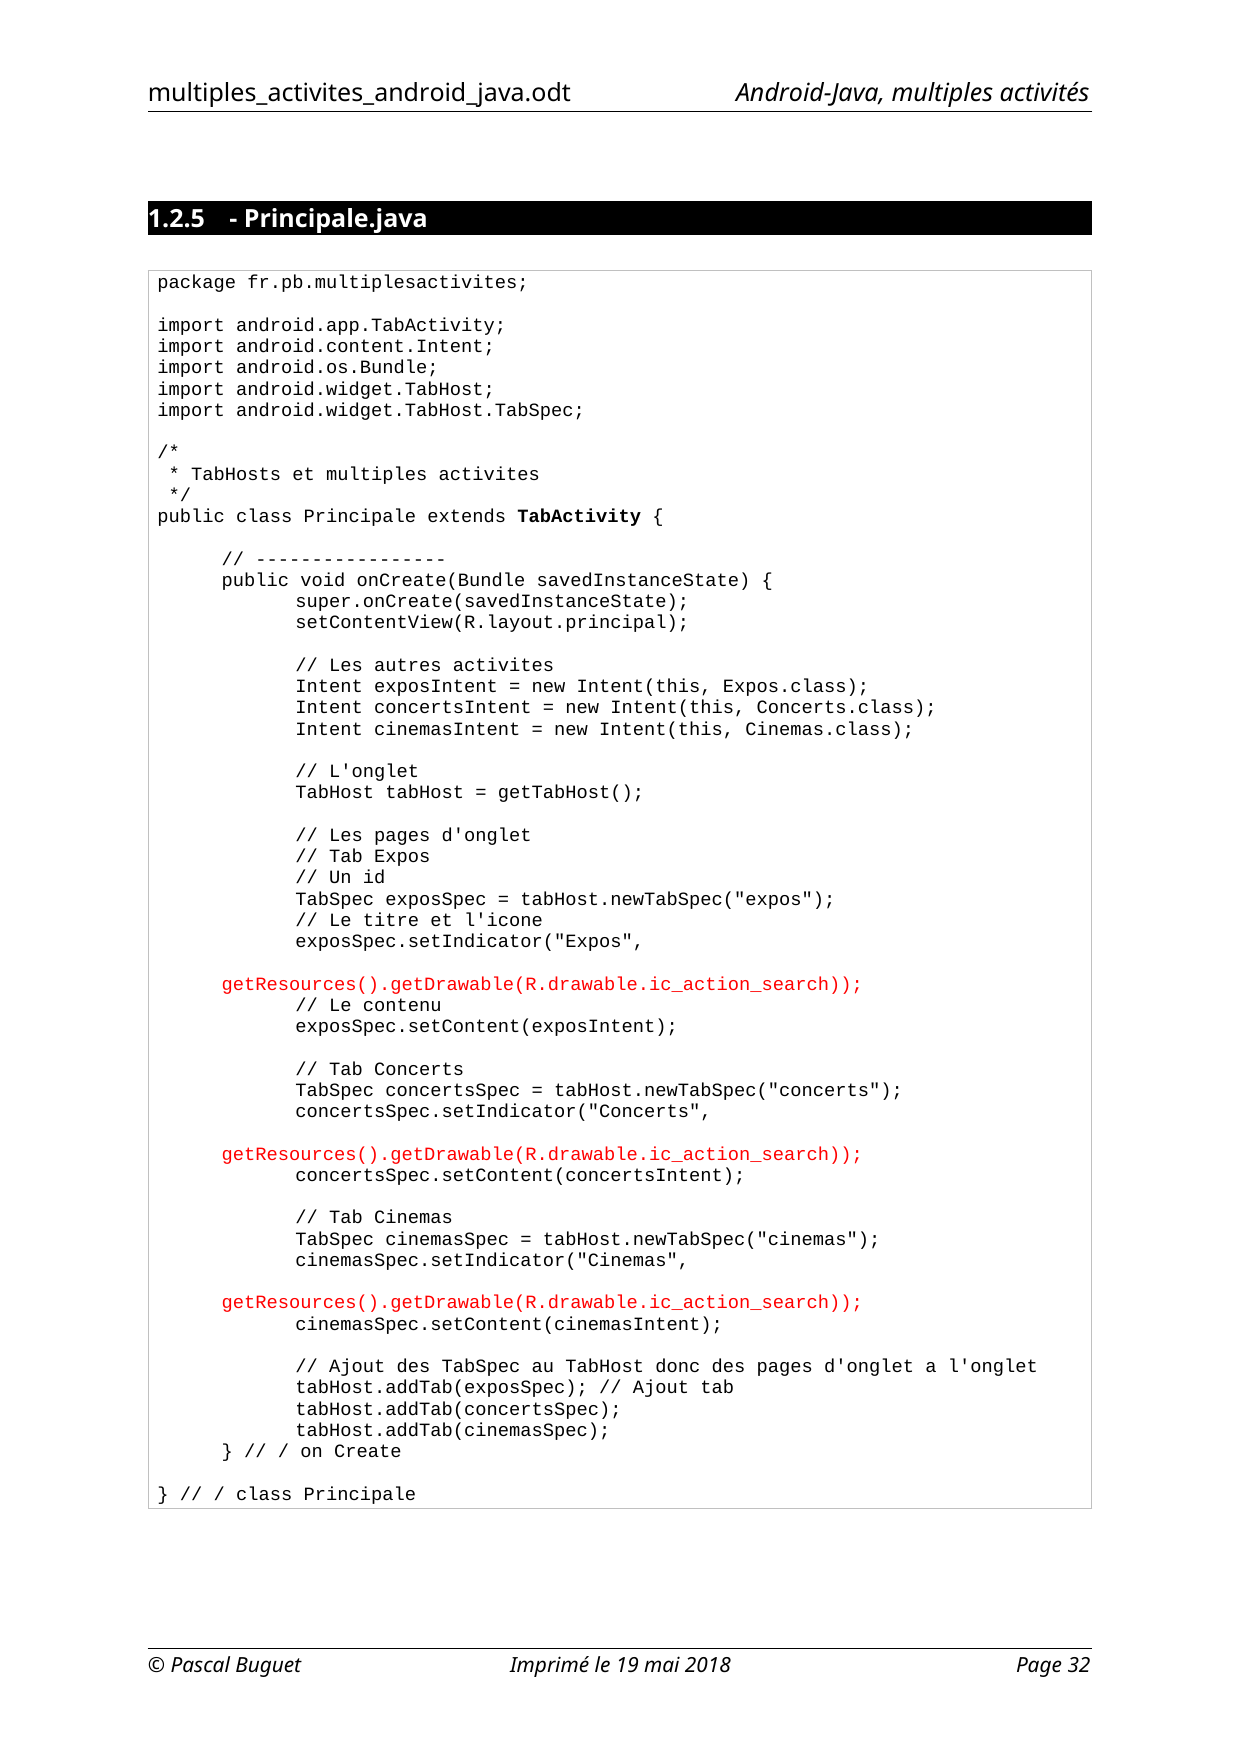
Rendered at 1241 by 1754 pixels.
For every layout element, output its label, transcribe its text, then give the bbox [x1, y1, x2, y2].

text getResources().getDrawable(R.drawable.ic_action_search)); [149, 950, 1091, 992]
text concertsSpec.setContent(concertsIntent); [149, 1162, 1091, 1184]
text * TabHosts et multiples activites [149, 461, 1091, 482]
text } // / on Create [149, 1439, 1091, 1460]
text getResources().getDrawable(R.drawable.ic_action_search)); [149, 1120, 1091, 1162]
text // L'onglet [149, 759, 1091, 780]
text Intent concertsIntent = new Intent(this, Concerts.class); [149, 695, 1091, 716]
text public class Principale extends TabActivity { [149, 504, 1091, 525]
text } // / class Principale [149, 1481, 1091, 1508]
text // Tab Cinemas [149, 1205, 1091, 1226]
text TabSpec concertsSpec = tabHost.newTabSpec("concerts"); [149, 1077, 1091, 1099]
text import android.app.TabActivity; [149, 312, 1091, 334]
text tabHost.addTab(cinemasSpec); [149, 1417, 1091, 1439]
text import android.widget.TabHost.TabSpec; [149, 397, 1091, 419]
text // Le titre et l'icone [149, 907, 1091, 929]
text import android.os.Bundle; [149, 355, 1091, 376]
text // Tab Expos [149, 844, 1091, 865]
text // ----------------- [149, 546, 1091, 567]
text */ [149, 482, 1091, 504]
text super.onCreate(savedInstanceState); [149, 589, 1091, 610]
text exposSpec.setContent(exposIntent); [149, 1014, 1091, 1035]
text cinemasSpec.setContent(cinemasIntent); [149, 1311, 1091, 1332]
text // Les pages d'onglet [149, 822, 1091, 844]
text exposSpec.setIndicator("Expos", [149, 929, 1091, 950]
text /* [149, 440, 1091, 461]
text TabSpec exposSpec = tabHost.newTabSpec("expos"); [149, 886, 1091, 907]
text TabSpec cinemasSpec = tabHost.newTabSpec("cinemas"); [149, 1226, 1091, 1247]
text // Un id [149, 865, 1091, 886]
text setContentView(R.layout.principal); [149, 610, 1091, 631]
text package fr.pb.multiplesactivites; [149, 271, 1091, 291]
text // Ajout des TabSpec au TabHost donc des pages d'onglet a l'onglet [149, 1354, 1091, 1375]
subtitle - Principale.java [148, 201, 1092, 235]
text public void onCreate(Bundle savedInstanceState) { [149, 567, 1091, 589]
text Intent exposIntent = new Intent(this, Expos.class); [149, 674, 1091, 695]
text import android.widget.TabHost; [149, 376, 1091, 397]
text concertsSpec.setIndicator("Concerts", [149, 1099, 1091, 1120]
text getResources().getDrawable(R.drawable.ic_action_search)); [149, 1269, 1091, 1311]
text tabHost.addTab(exposSpec); // Ajout tab [149, 1375, 1091, 1396]
text // Le contenu [149, 992, 1091, 1014]
text // Les autres activites [149, 652, 1091, 674]
text TabHost tabHost = getTabHost(); [149, 780, 1091, 801]
text // Tab Concerts [149, 1056, 1091, 1077]
text cinemasSpec.setIndicator("Cinemas", [149, 1247, 1091, 1269]
text import android.content.Intent; [149, 334, 1091, 355]
text Intent cinemasIntent = new Intent(this, Cinemas.class); [149, 716, 1091, 737]
text tabHost.addTab(concertsSpec); [149, 1396, 1091, 1417]
